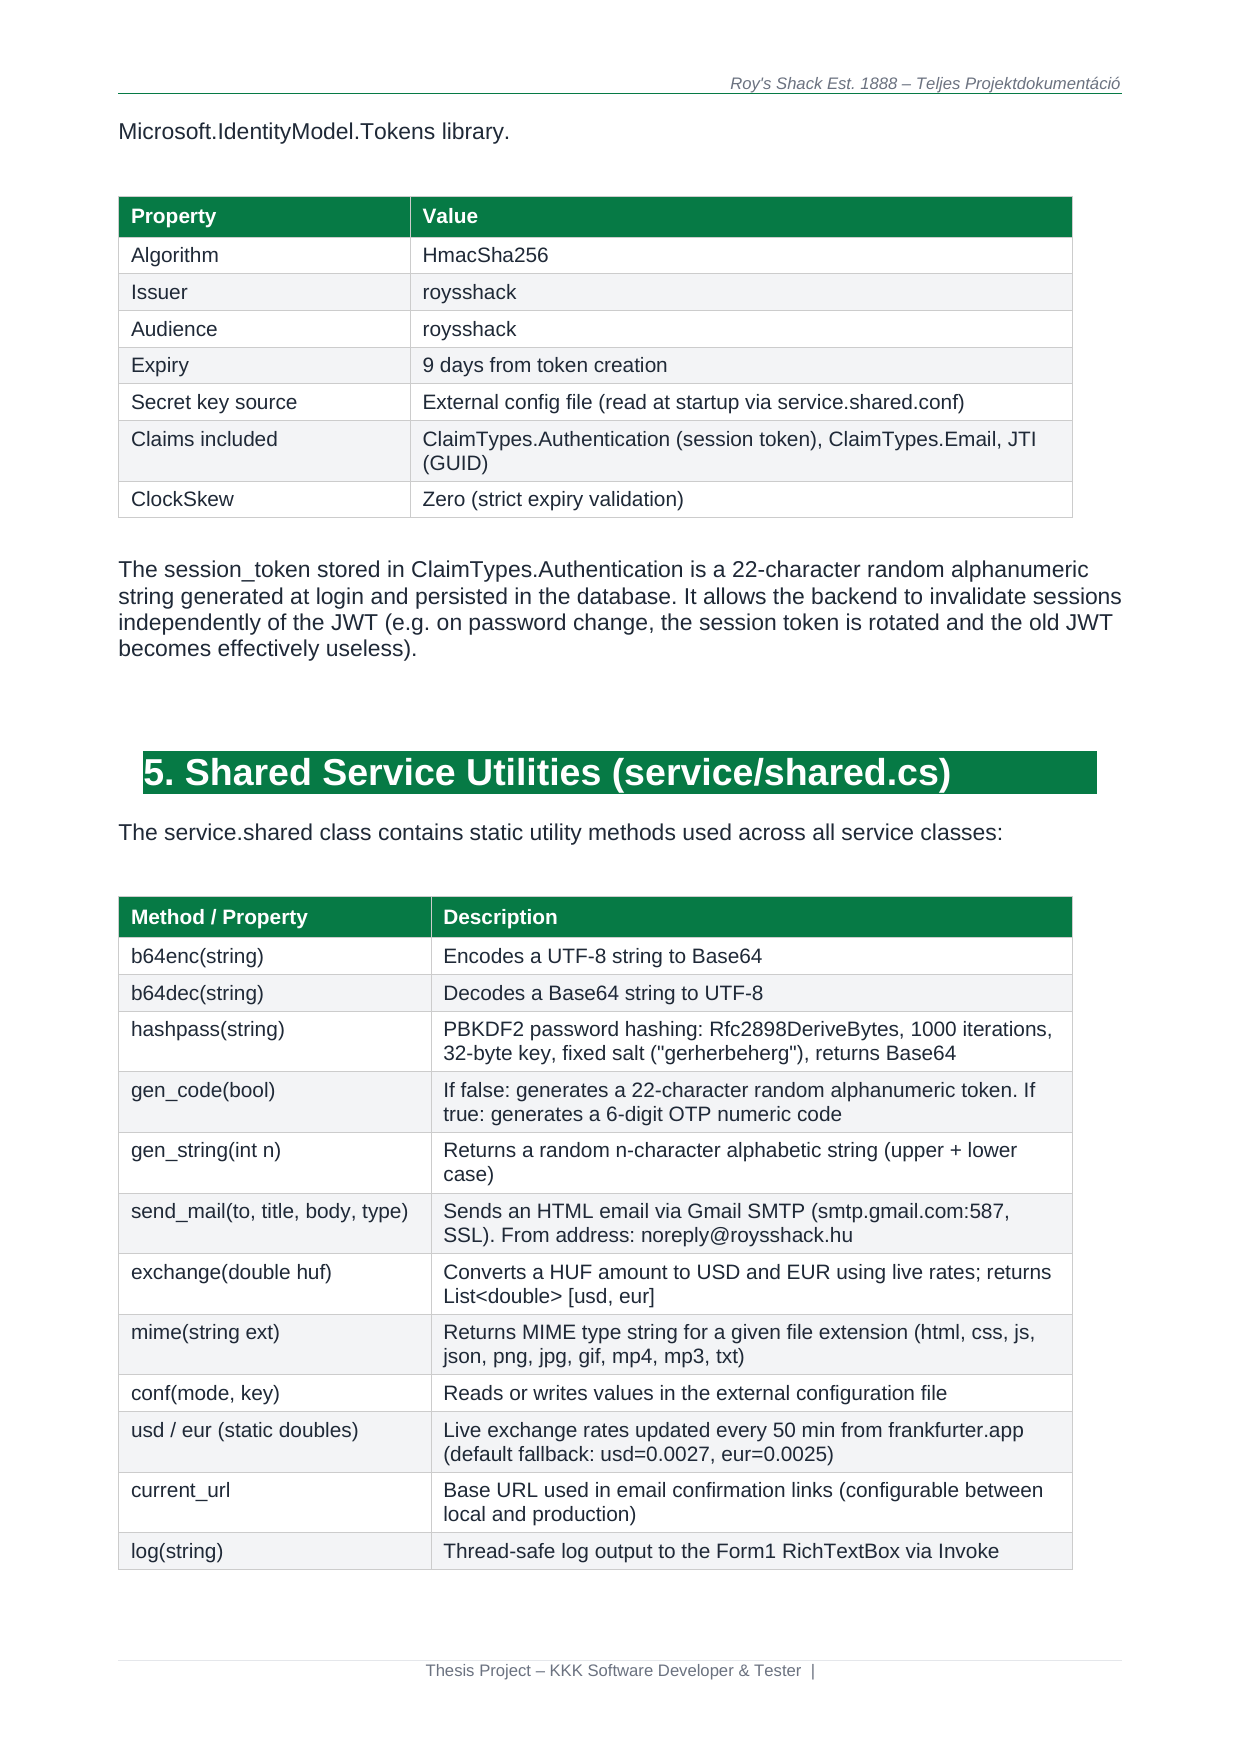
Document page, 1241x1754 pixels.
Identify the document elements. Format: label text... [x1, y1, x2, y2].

table_cell Zero (strict expiry validation) [411, 482, 1072, 517]
table_cell exchange(double huf) [119, 1254, 431, 1314]
table_cell Secret key source [119, 384, 410, 420]
table_cell External config file (read at startup via service.shared.conf) [411, 384, 1072, 420]
table_cell HmacSha256 [411, 238, 1072, 273]
table_cell send_mail(to, title, body, type) [119, 1194, 431, 1253]
table_cell PBKDF2 password hashing: Rfc2898DeriveBytes, 1000 iterations, 32-byte key, fixed salt ("gerherbeherg"), returns Base64 [432, 1012, 1072, 1071]
table_cell Base URL used in email confirmation links (configurable between local and production) [432, 1473, 1072, 1532]
text Microsoft.IdentityModel.Tokens library. [118, 118, 1122, 144]
table_header Property [119, 197, 410, 237]
table_header Description [432, 897, 1072, 937]
table_cell b64enc(string) [119, 938, 431, 974]
text The service.shared class contains static utility methods used across all service classes: [118, 819, 1122, 845]
table_cell Reads or writes values in the external configuration file [432, 1375, 1072, 1411]
table_cell Issuer [119, 274, 410, 310]
table_cell gen_code(bool) [119, 1072, 431, 1132]
table_cell Converts a HUF amount to USD and EUR using live rates; returns List<double> [usd, eur] [432, 1254, 1072, 1314]
table_cell Algorithm [119, 238, 410, 273]
table_cell roysshack [411, 274, 1072, 310]
text The session_token stored in ClaimTypes.Authentication is a 22-character random alphanumeric string generated at login and persisted in the database. It allows the backend to invalidate sessions independently of the JWT (e.g. on password change, the session token is rotated and the old JWT becomes effectively useless). [118, 556, 1122, 662]
table_cell gen_string(int n) [119, 1133, 431, 1192]
table_cell usd / eur (static doubles) [119, 1412, 431, 1472]
table_cell Audience [119, 311, 410, 347]
table_cell ClockSkew [119, 482, 410, 517]
table_cell If false: generates a 22-character random alphanumeric token. If true: generates a 6-digit OTP numeric code [432, 1072, 1072, 1132]
table_cell log(string) [119, 1533, 431, 1569]
table_cell b64dec(string) [119, 975, 431, 1011]
table_cell Thread-safe log output to the Form1 RichTextBox via Invoke [432, 1533, 1072, 1569]
subtitle 5. Shared Service Utilities (service/shared.cs) [143, 751, 1097, 794]
table_cell current_url [119, 1473, 431, 1532]
table_cell ClaimTypes.Authentication (session token), ClaimTypes.Email, JTI (GUID) [411, 421, 1072, 481]
table_cell Live exchange rates updated every 50 min from frankfurter.app (default fallback: usd=0.0027, eur=0.0025) [432, 1412, 1072, 1472]
table_cell Returns MIME type string for a given file extension (html, css, js, json, png, jpg, gif, mp4, mp3, txt) [432, 1315, 1072, 1374]
table_cell Decodes a Base64 string to UTF-8 [432, 975, 1072, 1011]
table_cell mime(string ext) [119, 1315, 431, 1374]
table_cell Claims included [119, 421, 410, 481]
table_cell 9 days from token creation [411, 348, 1072, 383]
table_cell conf(mode, key) [119, 1375, 431, 1411]
table_cell Returns a random n-character alphabetic string (upper + lower case) [432, 1133, 1072, 1192]
table_header Method / Property [119, 897, 431, 937]
table_cell roysshack [411, 311, 1072, 347]
table_header Value [411, 197, 1072, 237]
table_cell Sends an HTML email via Gmail SMTP (smtp.gmail.com:587, SSL). From address: noreply@roysshack.hu [432, 1194, 1072, 1253]
table_cell Encodes a UTF-8 string to Base64 [432, 938, 1072, 974]
table_cell Expiry [119, 348, 410, 383]
table_cell hashpass(string) [119, 1012, 431, 1071]
